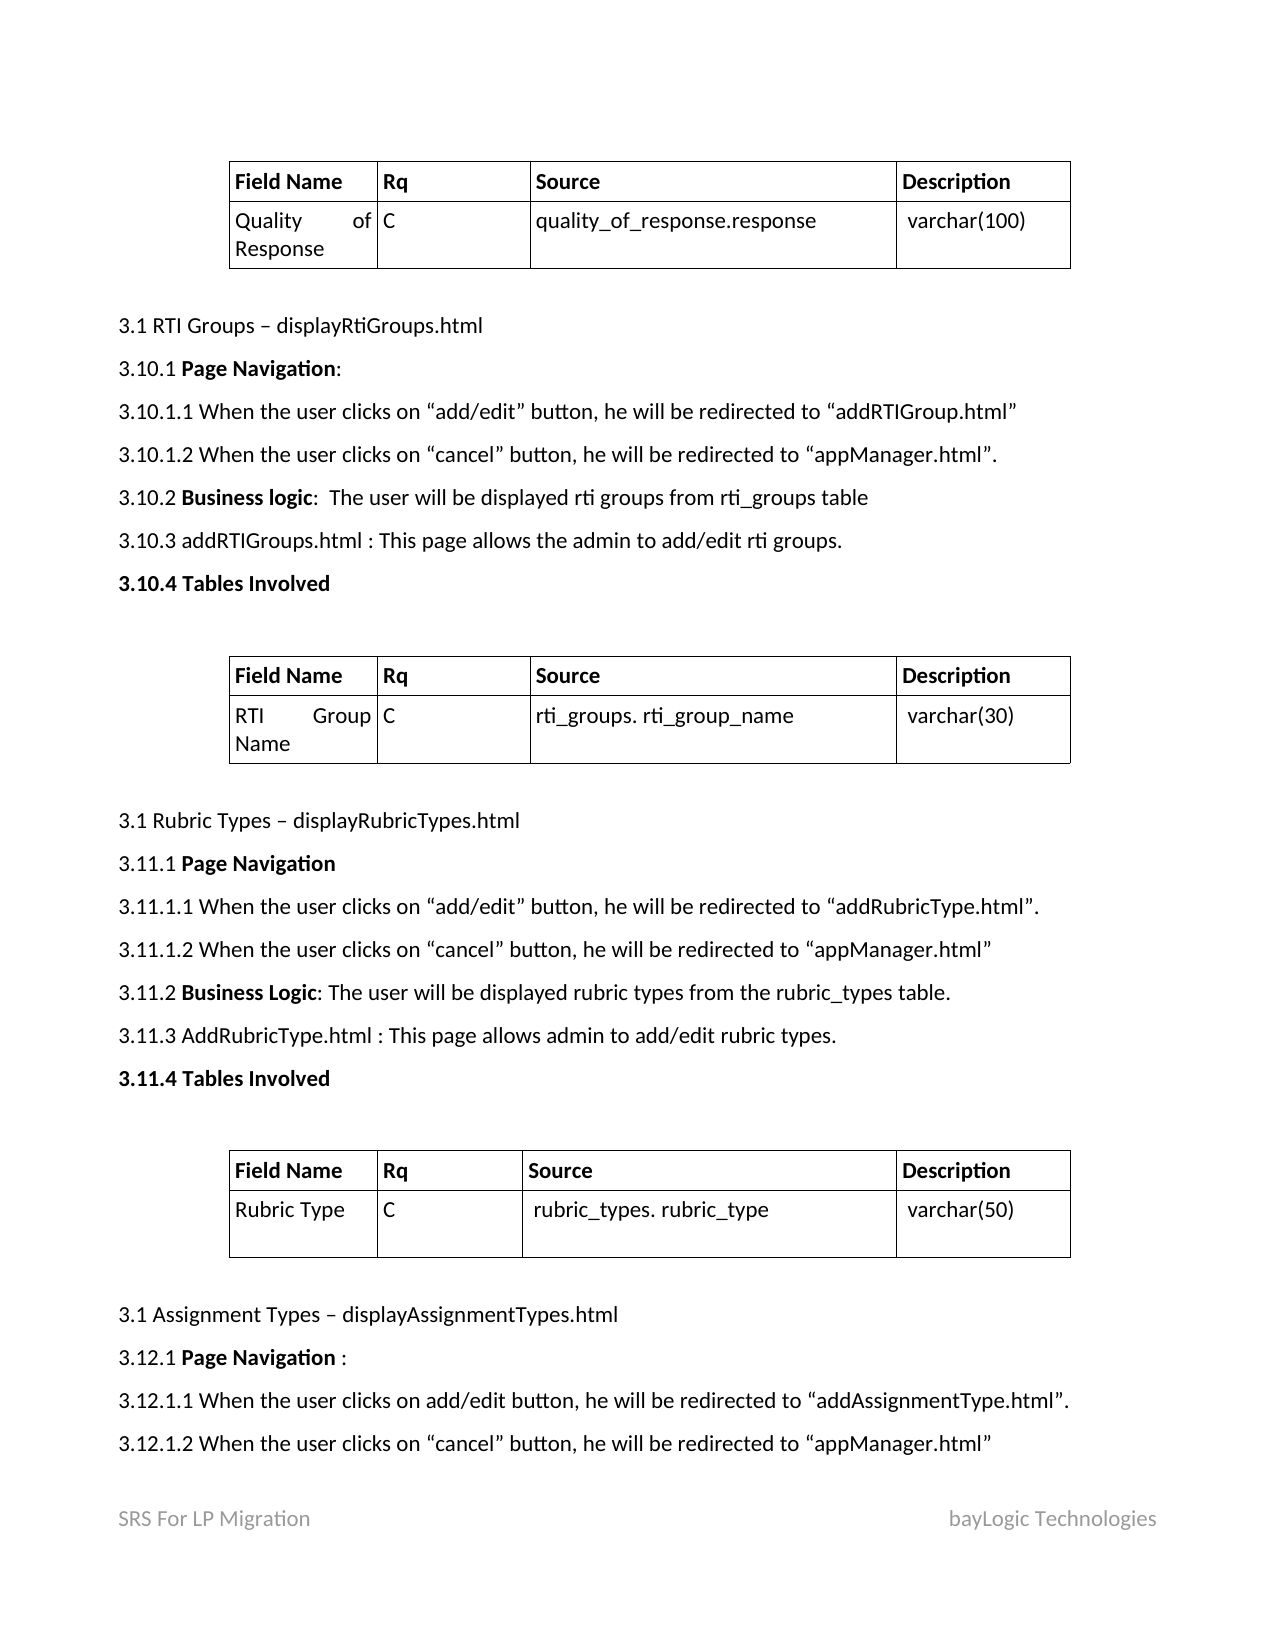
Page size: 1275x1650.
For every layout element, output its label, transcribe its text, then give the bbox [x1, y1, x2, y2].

list addRTIGroups.html : This page allows the admin to add/edit rti groups. [118, 527, 1157, 554]
table_header Rq [378, 162, 530, 201]
list When the user clicks on add/edit button, he will be redirected to “addAssignmentType.html”. [118, 1386, 1157, 1414]
list When the user clicks on “add/edit” button, he will be redirected to “addRTIGroup.html” [118, 397, 1157, 426]
list Rubric Types – displayRubricTypes.html [118, 806, 1157, 834]
table_cell varchar(50) [897, 1191, 1070, 1257]
table_cell varchar(30) [897, 696, 1070, 763]
list Tables Involved [118, 569, 1157, 598]
table_header Rq [378, 1151, 522, 1190]
list When the user clicks on “add/edit” button, he will be redirected to “addRubricType.html”. [118, 892, 1157, 920]
table_cell Rubric Type [230, 1191, 377, 1257]
table_header Source [531, 657, 896, 695]
table_cell rubric_types. rubric_type [523, 1191, 896, 1257]
table_cell C [378, 202, 530, 268]
table_cell varchar(100) [897, 202, 1070, 268]
table_header Field Name [230, 657, 377, 695]
table_header Rq [378, 657, 530, 695]
table_header Description [897, 162, 1070, 201]
table_cell C [378, 1191, 522, 1257]
table_header Field Name [230, 162, 377, 201]
list RTI Groups – displayRtiGroups.html [118, 311, 1157, 339]
list Page Navigation: [118, 354, 1157, 382]
list When the user clicks on “cancel” button, he will be redirected to “appManager.html”. [118, 441, 1157, 468]
table_header Field Name [230, 1151, 377, 1190]
list Business logic: The user will be displayed rti groups from rti_groups table [118, 483, 1157, 512]
list Tables Involved [118, 1064, 1157, 1092]
table_header Source [523, 1151, 896, 1190]
table_header Description [897, 1151, 1070, 1190]
list Business Logic: The user will be displayed rubric types from the rubric_types table. [118, 978, 1157, 1006]
table_cell Quality of Response [230, 202, 377, 268]
table_header Source [531, 162, 896, 201]
table_cell quality_of_response.response [531, 202, 896, 268]
table_cell C [378, 696, 530, 763]
list When the user clicks on “cancel” button, he will be redirected to “appManager.html” [118, 935, 1157, 963]
list AddRubricType.html : This page allows admin to add/edit rubric types. [118, 1021, 1157, 1049]
list Page Navigation [118, 849, 1157, 877]
table_header Description [897, 657, 1070, 695]
table_cell rti_groups. rti_group_name [531, 696, 896, 763]
list When the user clicks on “cancel” button, he will be redirected to “appManager.html” [118, 1429, 1157, 1457]
list Page Navigation : [118, 1343, 1157, 1371]
list Assignment Types – displayAssignmentTypes.html [118, 1300, 1157, 1328]
table_cell RTI Group Name [230, 696, 377, 763]
